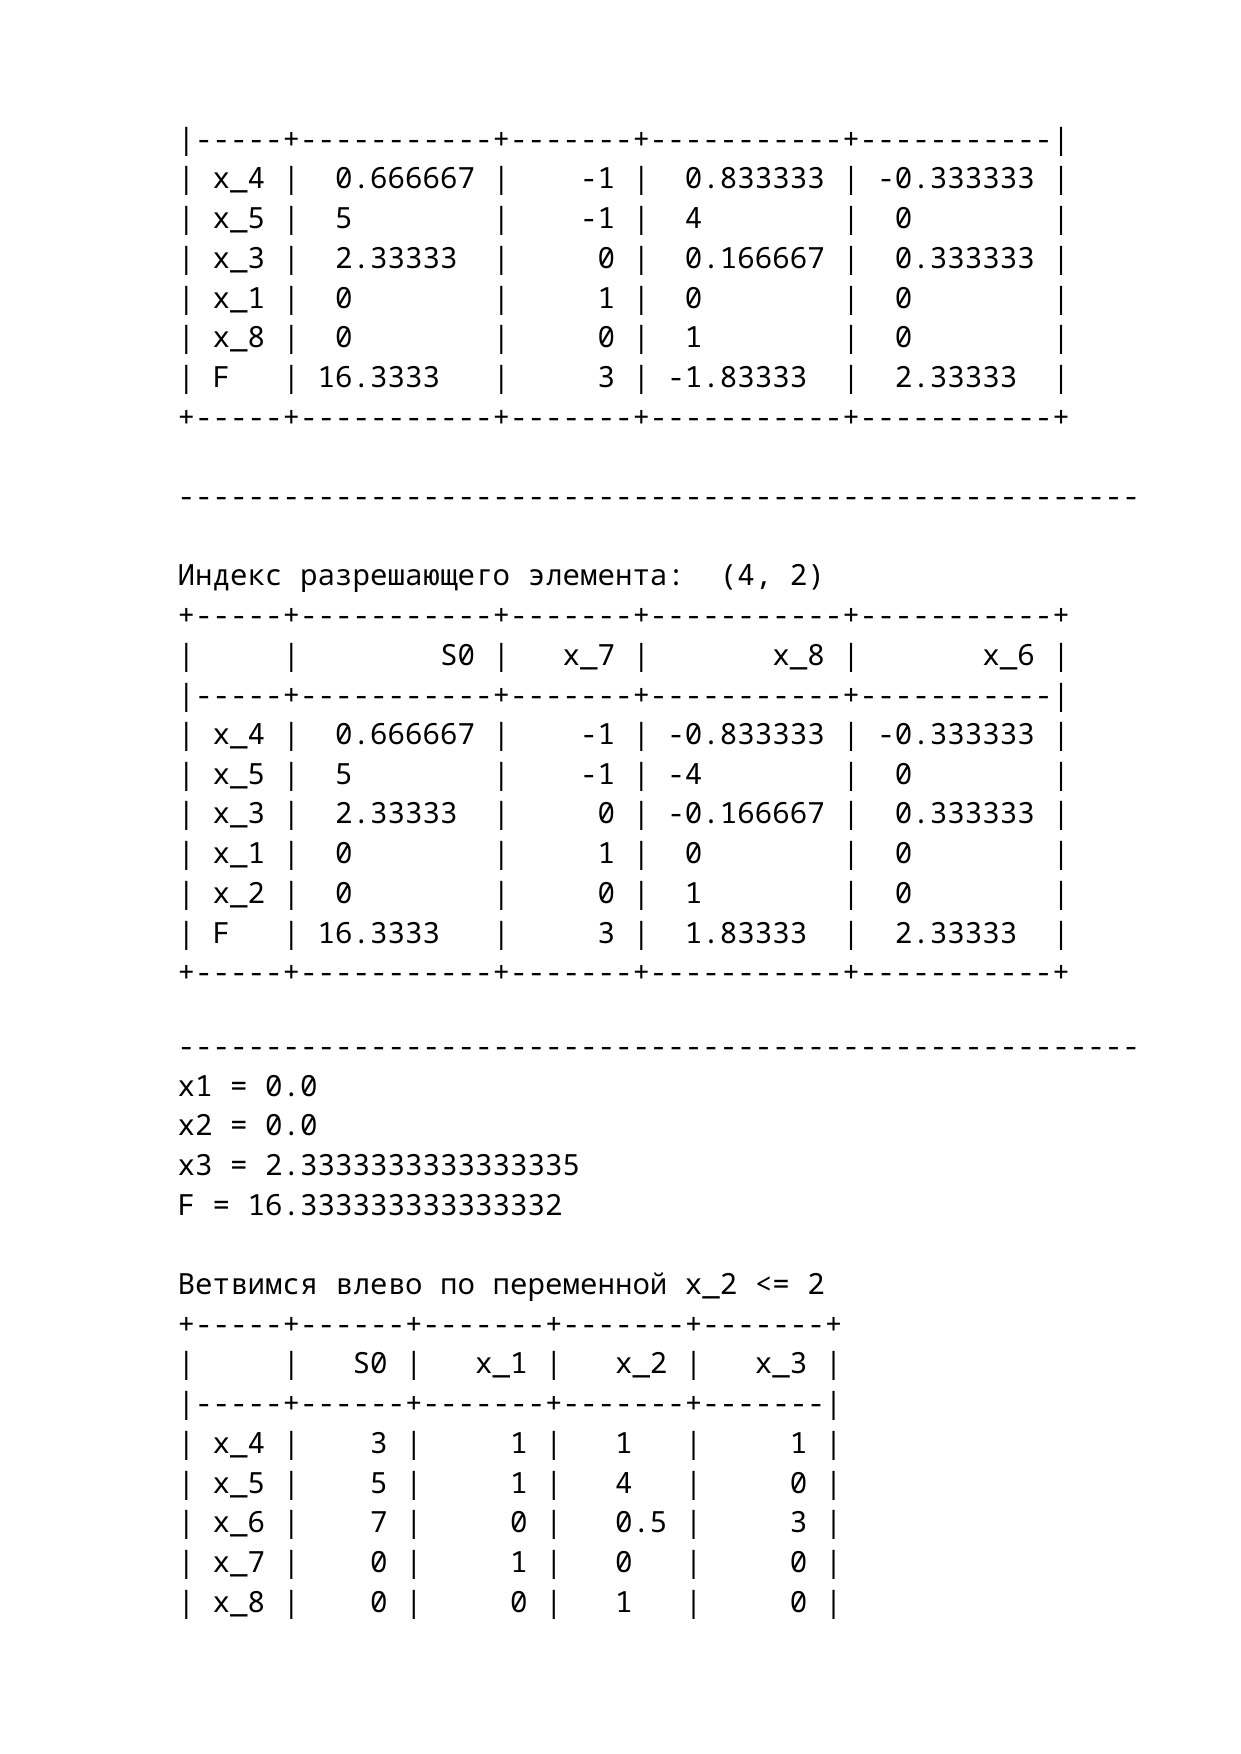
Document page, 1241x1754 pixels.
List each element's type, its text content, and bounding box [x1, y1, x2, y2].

text x3 = 2.3333333333333335 [177, 1144, 1152, 1184]
text | x_3 | 2.33333 | 0 | 0.166667 | 0.333333 | [177, 237, 1152, 277]
text | x_4 | 0.666667 | -1 | 0.833333 | -0.333333 | [177, 158, 1152, 197]
text Ветвимся влево по переменной x_2 <= 2 [177, 1263, 1152, 1303]
text | x_6 | 7 | 0 | 0.5 | 3 | [177, 1502, 1152, 1541]
text | x_1 | 0 | 1 | 0 | 0 | [177, 277, 1152, 317]
text |-----+------+-------+-------+-------| [177, 1382, 1152, 1422]
text | | S0 | x_7 | x_8 | x_6 | [177, 634, 1152, 674]
text Индекс разрешающего элемента: (4, 2) [177, 555, 1152, 594]
text | x_1 | 0 | 1 | 0 | 0 | [177, 832, 1152, 872]
text +-----+------+-------+-------+-------+ [177, 1303, 1152, 1343]
text +-----+-----------+-------+-----------+-----------+ [177, 594, 1152, 634]
text ------------------------------------------------------- [177, 475, 1152, 515]
text |-----+-----------+-------+-----------+-----------| [177, 118, 1152, 158]
text | F | 16.3333 | 3 | 1.83333 | 2.33333 | [177, 912, 1152, 952]
text | x_5 | 5 | -1 | 4 | 0 | [177, 197, 1152, 237]
text x2 = 0.0 [177, 1105, 1152, 1144]
text +-----+-----------+-------+-----------+-----------+ [177, 952, 1152, 991]
text |-----+-----------+-------+-----------+-----------| [177, 674, 1152, 713]
text ------------------------------------------------------- [177, 1025, 1152, 1065]
text | x_5 | 5 | 1 | 4 | 0 | [177, 1462, 1152, 1502]
text | x_2 | 0 | 0 | 1 | 0 | [177, 872, 1152, 912]
text | x_4 | 0.666667 | -1 | -0.833333 | -0.333333 | [177, 713, 1152, 753]
text | F | 16.3333 | 3 | -1.83333 | 2.33333 | [177, 356, 1152, 396]
text | x_3 | 2.33333 | 0 | -0.166667 | 0.333333 | [177, 793, 1152, 832]
text x1 = 0.0 [177, 1065, 1152, 1105]
text | x_7 | 0 | 1 | 0 | 0 | [177, 1541, 1152, 1581]
text | | S0 | x_1 | x_2 | x_3 | [177, 1343, 1152, 1382]
text | x_8 | 0 | 0 | 1 | 0 | [177, 317, 1152, 356]
text F = 16.333333333333332 [177, 1184, 1152, 1224]
text +-----+-----------+-------+-----------+-----------+ [177, 396, 1152, 436]
text | x_8 | 0 | 0 | 1 | 0 | [177, 1581, 1152, 1621]
text | x_4 | 3 | 1 | 1 | 1 | [177, 1422, 1152, 1462]
text | x_5 | 5 | -1 | -4 | 0 | [177, 753, 1152, 793]
